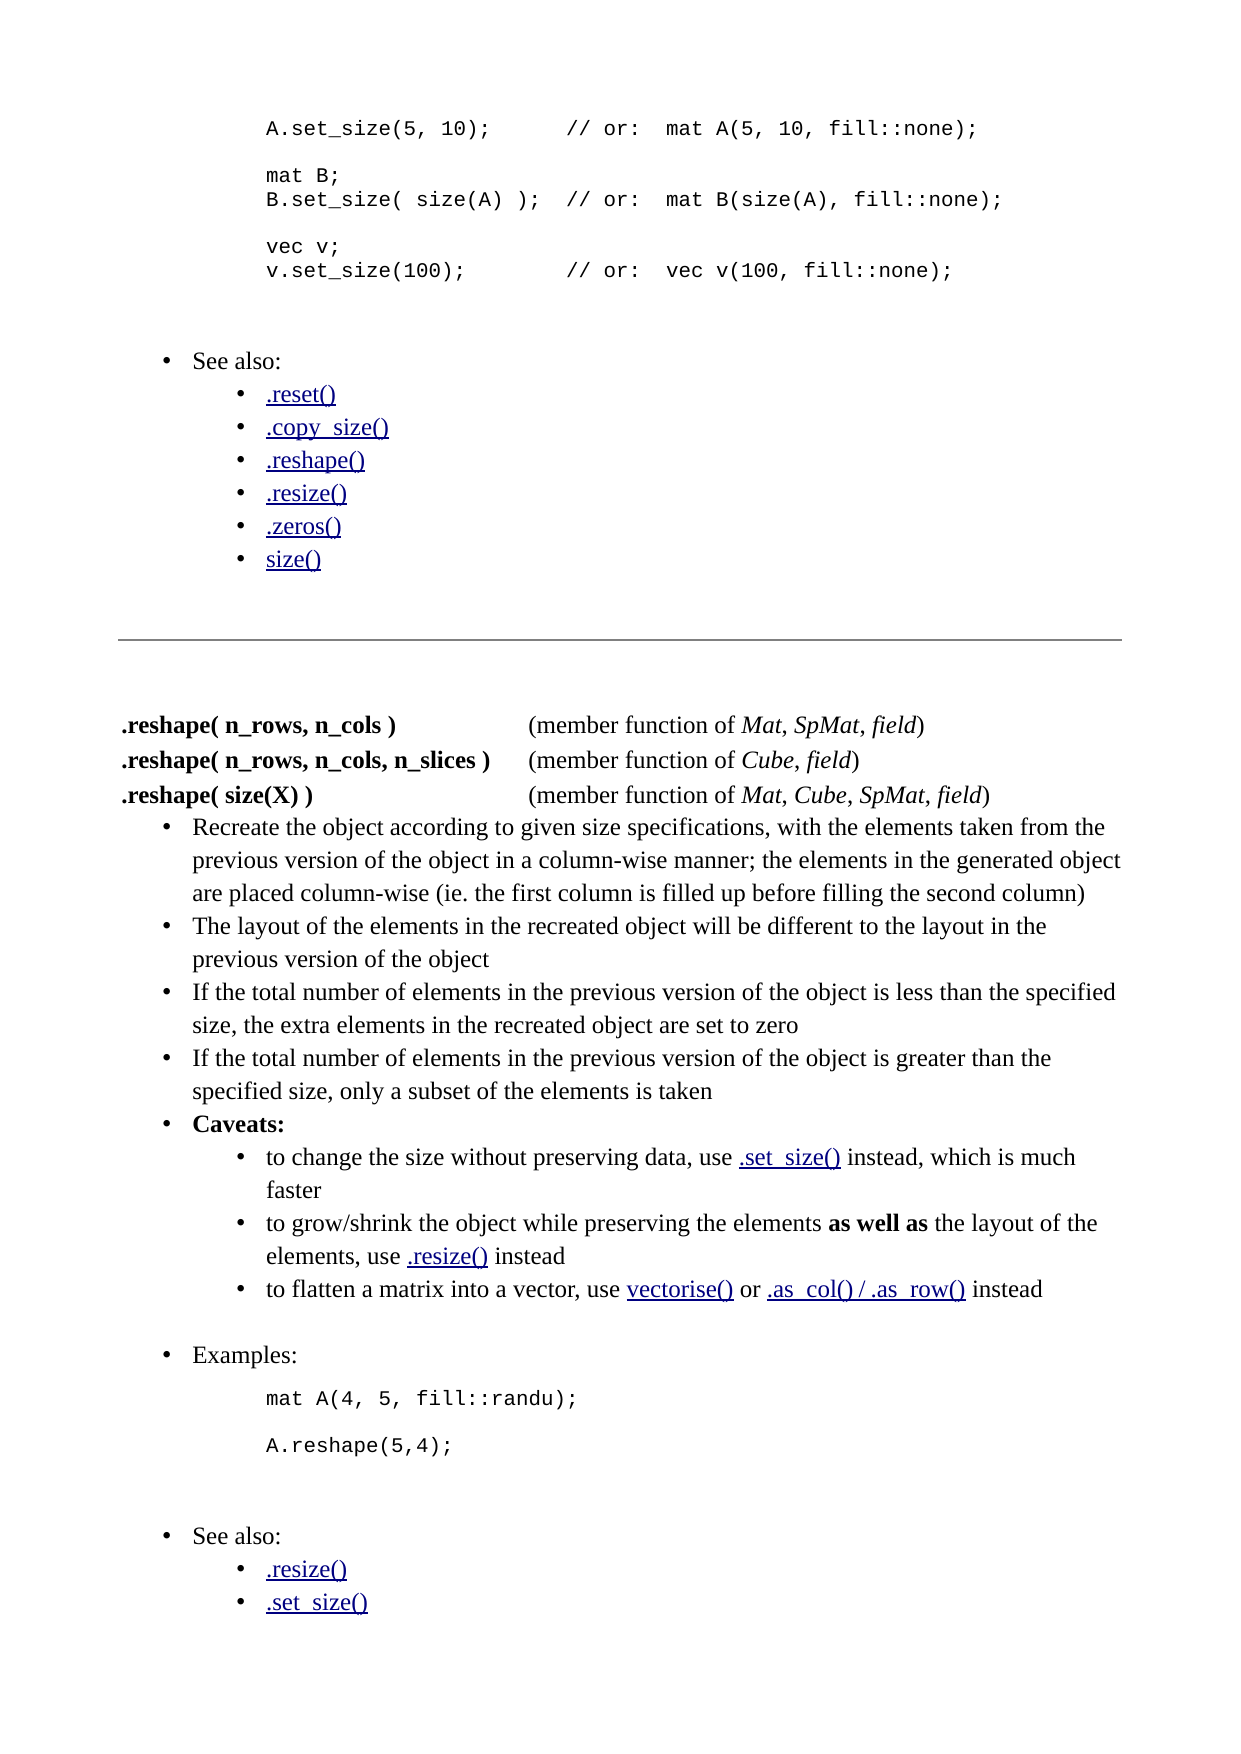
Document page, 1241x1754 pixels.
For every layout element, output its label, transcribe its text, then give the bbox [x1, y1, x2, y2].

list Recreate the object according to given size specifications, with the elements taken from the previous version of the object in a column-wise manner; the elements in the generated object are placed column-wise (ie. the first column is filled up before filling the second column) [162, 812, 1122, 907]
list v.set_size(100); // or: vec v(100, fill::none); [236, 260, 1122, 284]
list If the total number of elements in the previous version of the object is greater than the specified size, only a subset of the elements is taken [162, 1043, 1122, 1105]
table_header .reshape( n_rows, n_cols ) [118, 707, 497, 742]
list If the total number of elements in the previous version of the object is less than the specified size, the extra elements in the recreated object are set to zero [162, 977, 1122, 1039]
table_cell (member function of Cube, field) [525, 742, 1005, 777]
list Caveats: [162, 1109, 1122, 1138]
table_cell (member function of Mat, Cube, SpMat, field) [525, 777, 1005, 812]
list A.set_size(5, 10); // or: mat A(5, 10, fill::none); [236, 118, 1122, 142]
list vec v; [236, 236, 1122, 260]
list A.reshape(5,4); [236, 1435, 1122, 1459]
list mat B; [236, 165, 1122, 189]
list See also: [162, 346, 1122, 375]
list .zeros() [236, 511, 1122, 540]
table_cell .reshape( size(X) ) [118, 777, 497, 812]
list Examples: [162, 1340, 1122, 1369]
list .copy_size() [236, 412, 1122, 441]
table_cell [509, 777, 525, 812]
table_cell [498, 777, 509, 812]
list to change the size without preserving data, use .set_size() instead, which is much faster [236, 1142, 1122, 1204]
list The layout of the elements in the recreated object will be different to the layout in the previous version of the object [162, 911, 1122, 973]
list .reset() [236, 379, 1122, 408]
table_cell .reshape( n_rows, n_cols, n_slices ) [118, 742, 497, 777]
table_header [509, 707, 525, 742]
list .resize() [236, 1554, 1122, 1583]
list .reshape() [236, 445, 1122, 474]
list size() [236, 544, 1122, 573]
list mat A(4, 5, fill::randu); [236, 1388, 1122, 1412]
list .resize() [236, 478, 1122, 507]
table_cell [498, 742, 509, 777]
list B.set_size( size(A) ); // or: mat B(size(A), fill::none); [236, 189, 1122, 213]
list .set_size() [236, 1587, 1122, 1616]
table_header [498, 707, 509, 742]
table_header (member function of Mat, SpMat, field) [525, 707, 1005, 742]
list See also: [162, 1521, 1122, 1550]
list to flatten a matrix into a vector, use vectorise() or .as_col() / .as_row() instead [236, 1274, 1122, 1303]
table_cell [509, 742, 525, 777]
list to grow/shrink the object while preserving the elements as well as the layout of the elements, use .resize() instead [236, 1208, 1122, 1270]
